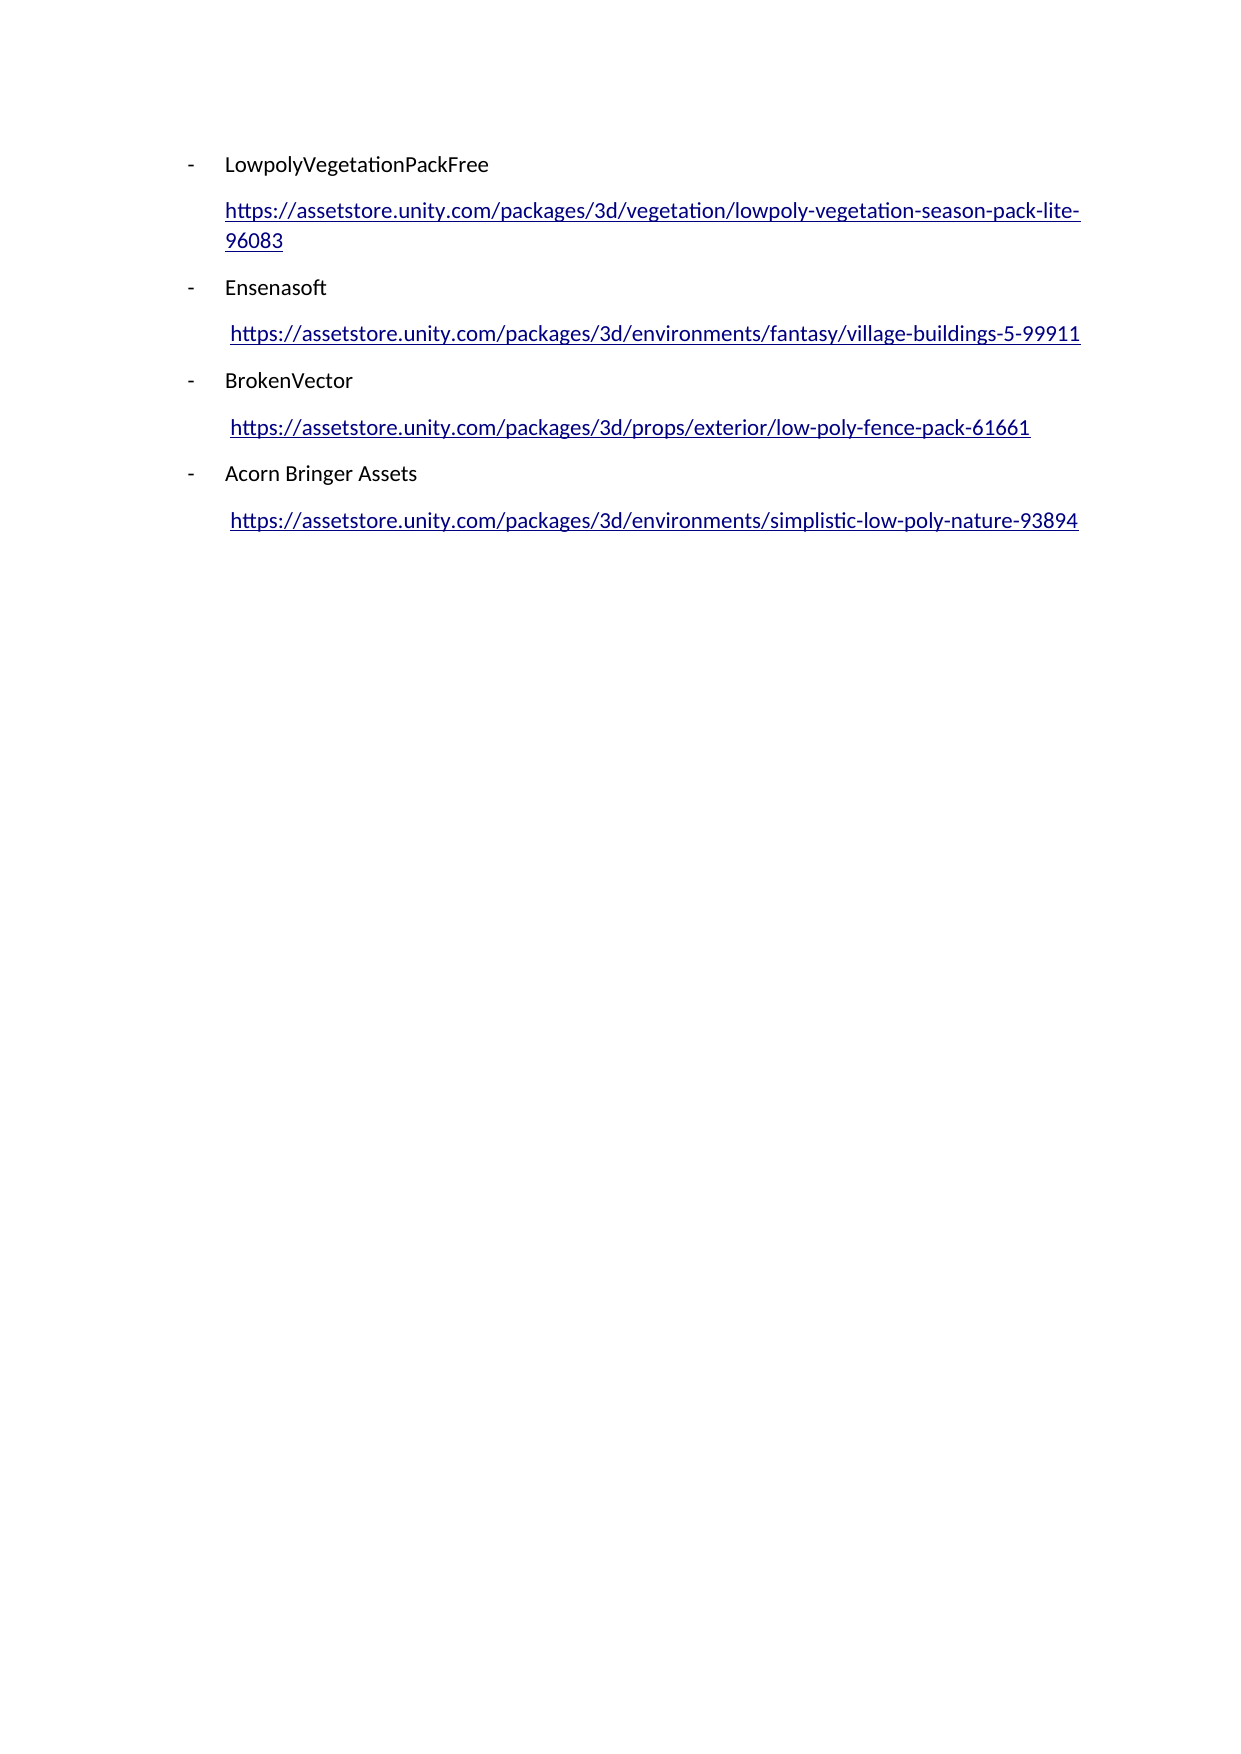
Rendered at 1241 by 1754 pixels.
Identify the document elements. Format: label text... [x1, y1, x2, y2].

list https://assetstore.unity.com/packages/3d/vegetation/lowpoly-vegetation-season-pack-lite-96083 [225, 197, 1090, 254]
list https://assetstore.unity.com/packages/3d/environments/simplistic-low-poly-nature-93894 [225, 506, 1090, 534]
list https://assetstore.unity.com/packages/3d/props/exterior/low-poly-fence-pack-61661 [225, 413, 1090, 441]
list https://assetstore.unity.com/packages/3d/environments/fantasy/village-buildings-5-99911 [225, 319, 1090, 348]
list Acorn Bringer Assets [187, 459, 1090, 487]
list Ensenasoft [187, 273, 1090, 301]
list LowpolyVegetationPackFree [187, 150, 1090, 178]
list BrokenVector [187, 366, 1090, 394]
